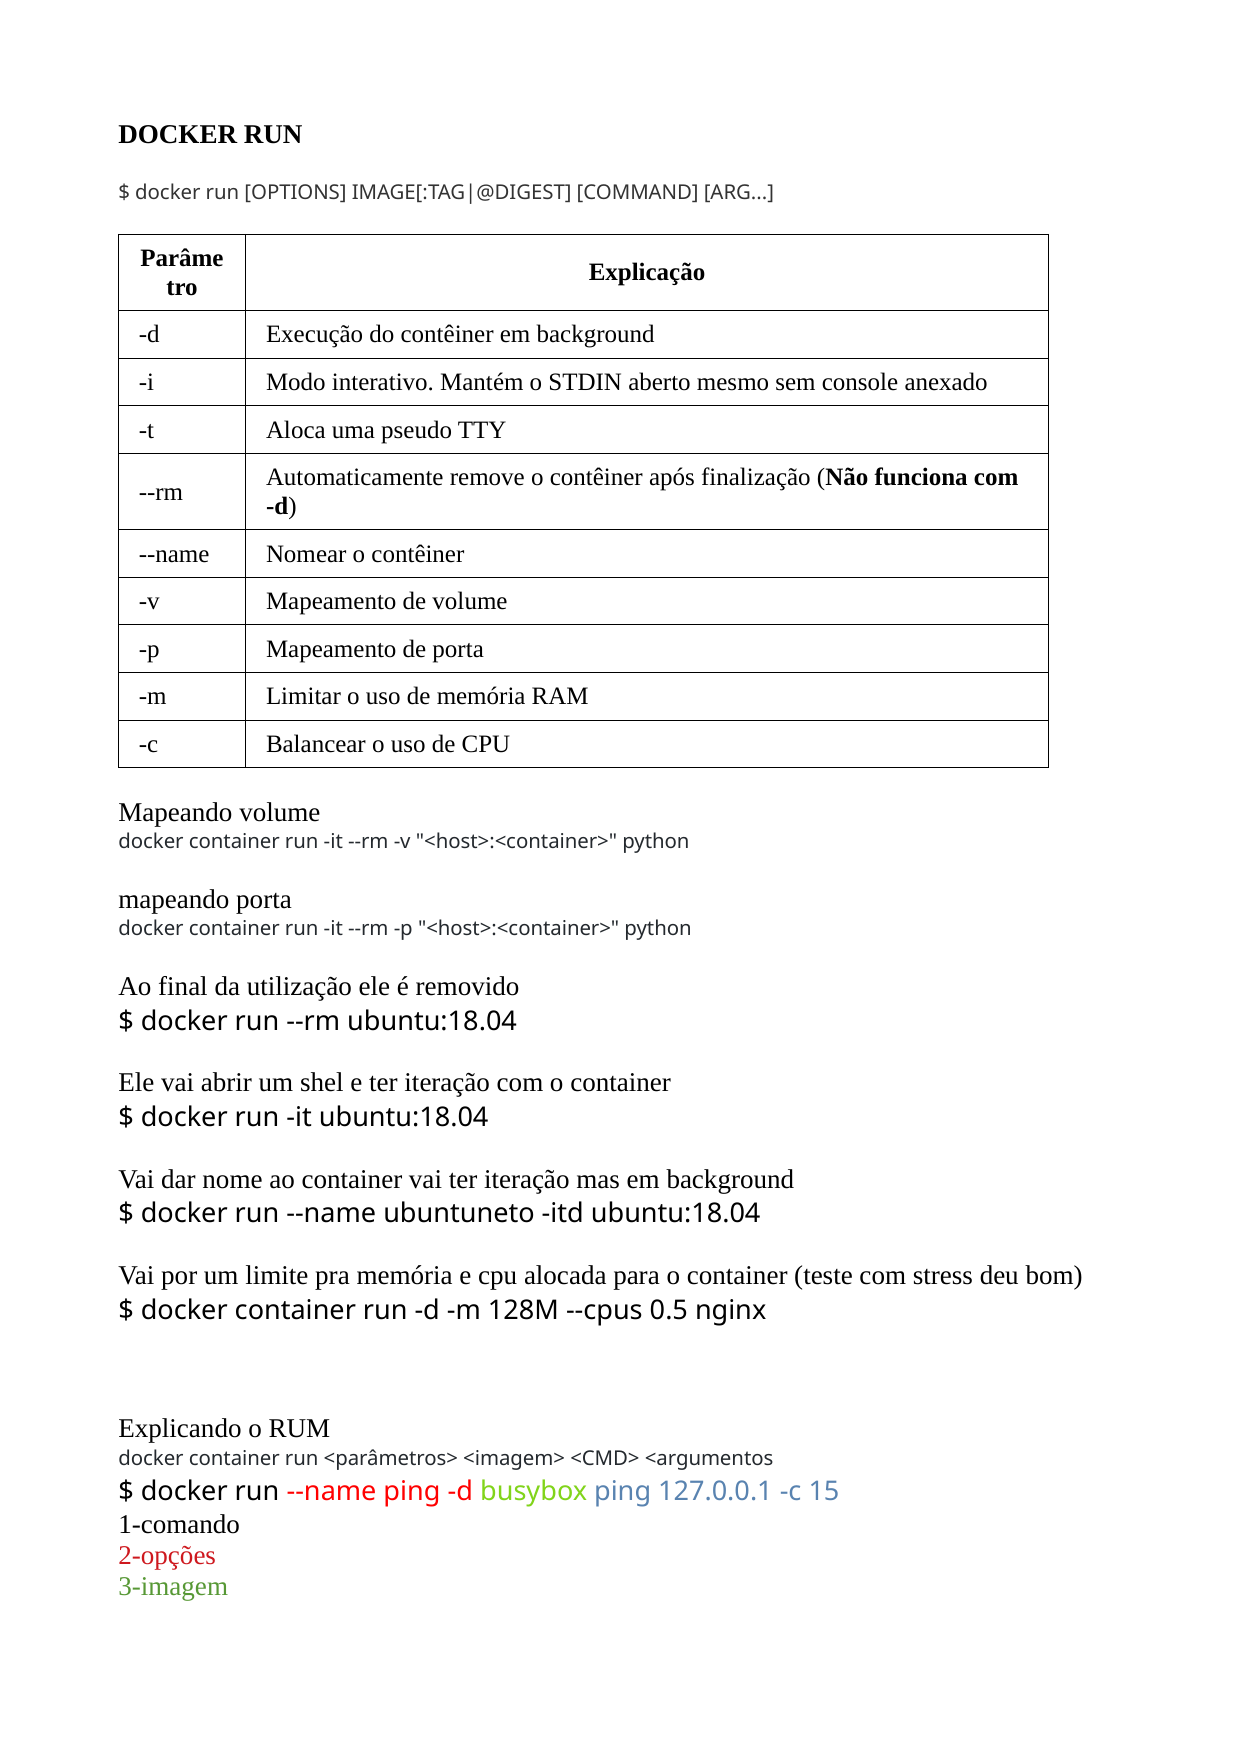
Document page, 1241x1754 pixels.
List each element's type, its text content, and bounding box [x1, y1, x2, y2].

table_cell Mapeamento de volume [246, 578, 1048, 624]
table_cell -d [119, 311, 245, 358]
table_cell Balancear o uso de CPU [246, 721, 1048, 767]
text Ele vai abrir um shel e ter iteração com o container [118, 1066, 1122, 1097]
text $ docker run --rm ubuntu:18.04 [118, 1001, 1122, 1038]
text 3-imagem [118, 1571, 1122, 1602]
text Mapeando volume [118, 796, 1122, 827]
text Vai dar nome ao container vai ter iteração mas em background [118, 1163, 1122, 1194]
text Ao final da utilização ele é removido [118, 970, 1122, 1001]
table_cell --rm [119, 454, 245, 529]
table_cell Modo interativo. Mantém o STDIN aberto mesmo sem console anexado [246, 359, 1048, 405]
table_cell Mapeamento de porta [246, 625, 1048, 672]
text docker container run -it --rm -v "<host>:<container>" python [118, 827, 1122, 854]
table_cell -m [119, 673, 245, 719]
text $ docker run --name ping -d busybox ping 127.0.0.1 -c 15 1-comando [118, 1471, 1122, 1539]
text $ docker run -it ubuntu:18.04 [118, 1097, 1122, 1134]
text mapeando porta [118, 883, 1122, 914]
table_cell -i [119, 359, 245, 405]
text 2-opções [118, 1539, 1122, 1571]
table_header Explicação [246, 235, 1048, 310]
table_header Parâmetro [119, 235, 245, 310]
text docker container run -it --rm -p "<host>:<container>" python [118, 914, 1122, 942]
table_cell Limitar o uso de memória RAM [246, 673, 1048, 719]
text $ docker container run -d -m 128M --cpus 0.5 nginx [118, 1290, 1122, 1356]
table_cell -p [119, 625, 245, 672]
text docker container run <parâmetros> <imagem> <CMD> <argumentos [118, 1444, 1122, 1471]
table_cell Nomear o contêiner [246, 530, 1048, 577]
table_cell Execução do contêiner em background [246, 311, 1048, 358]
table_cell -t [119, 406, 245, 453]
text Explicando o RUM [118, 1412, 1122, 1444]
text $ docker run --name ubuntuneto -itd ubuntu:18.04 [118, 1194, 1122, 1231]
table_cell Aloca uma pseudo TTY [246, 406, 1048, 453]
table_cell --name [119, 530, 245, 577]
table_cell Automaticamente remove o contêiner após finalização (Não funciona com -d) [246, 454, 1048, 529]
table_cell -c [119, 721, 245, 767]
text $ docker run [OPTIONS] IMAGE[:TAG|@DIGEST] [COMMAND] [ARG...] [118, 178, 1122, 205]
text Vai por um limite pra memória e cpu alocada para o container (teste com stress deu bom) [118, 1259, 1122, 1290]
table_cell -v [119, 578, 245, 624]
text DOCKER RUN [118, 118, 1122, 149]
